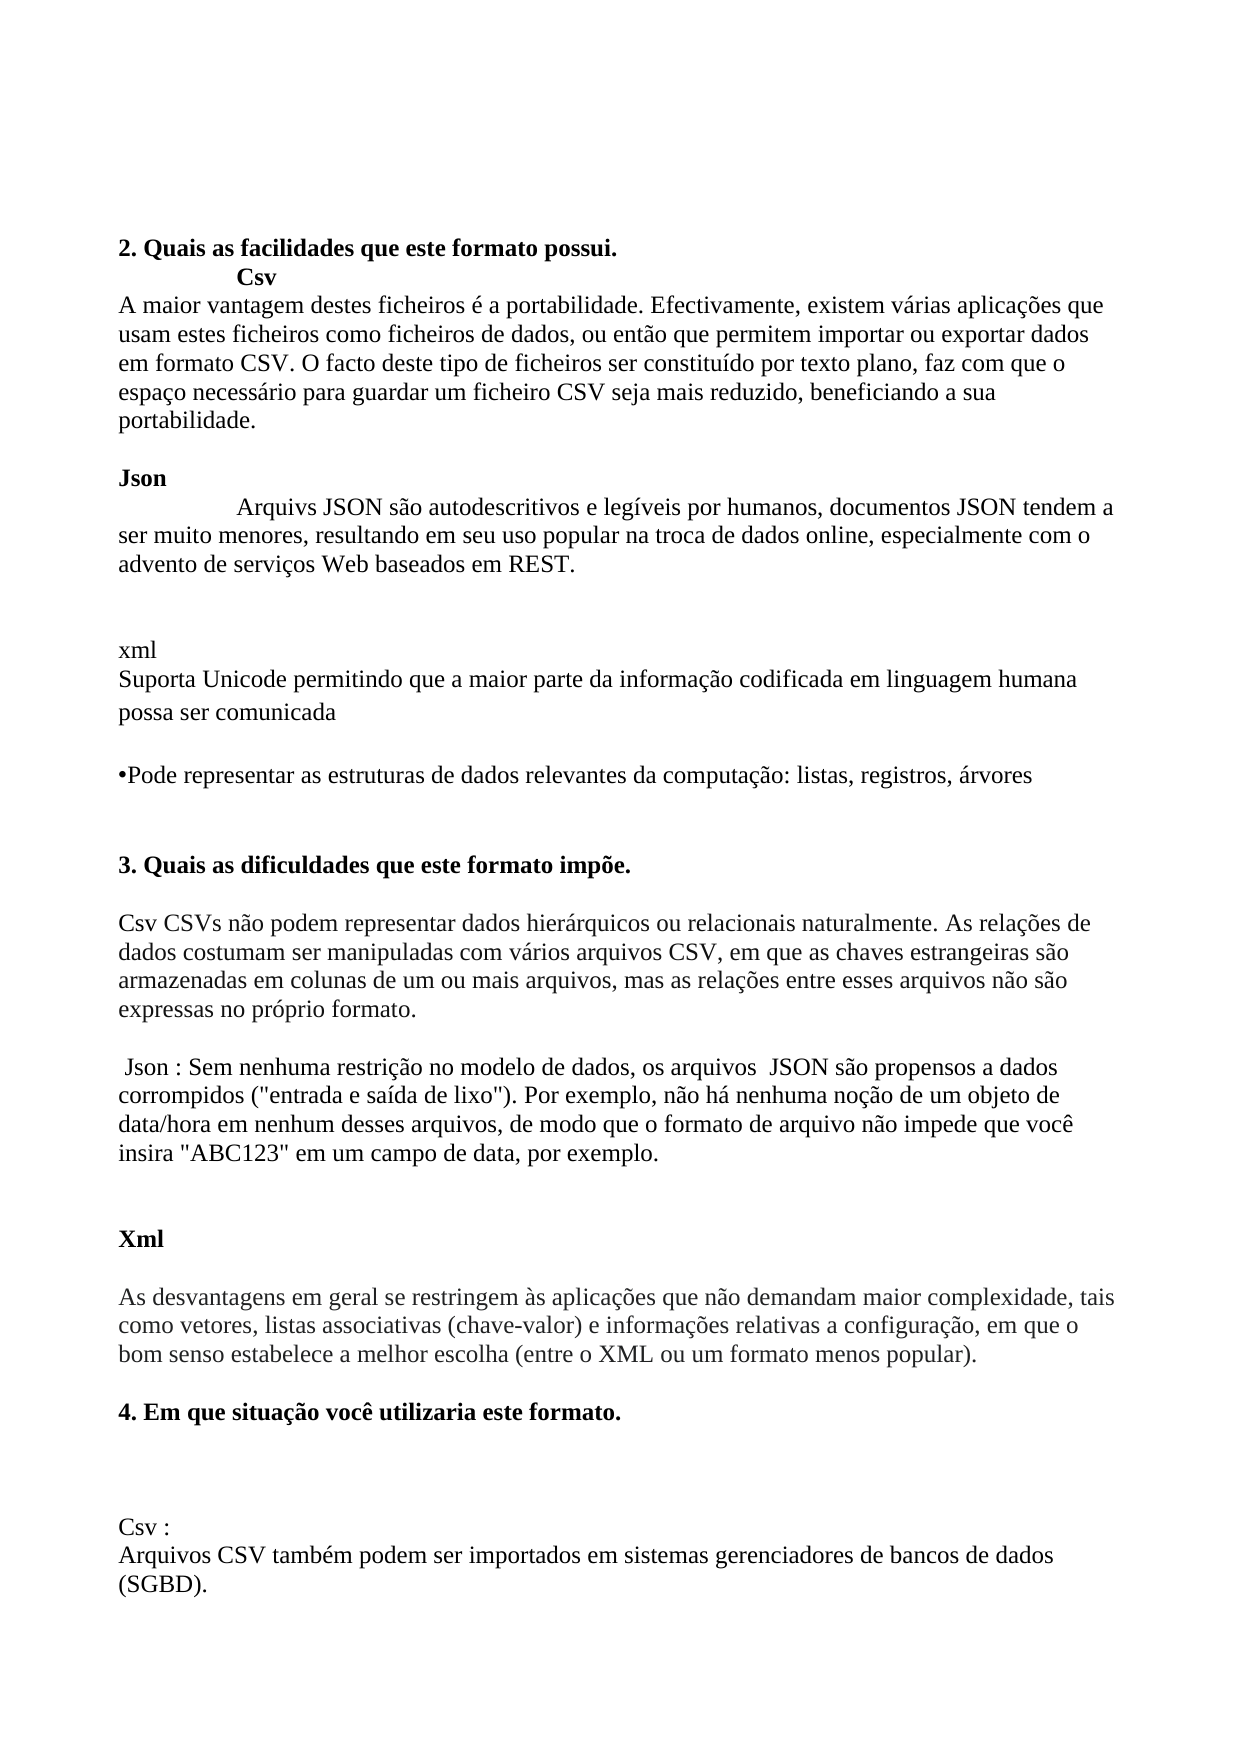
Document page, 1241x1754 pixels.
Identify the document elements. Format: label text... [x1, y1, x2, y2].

text Json : Sem nenhuma restrição no modelo de dados, os arquivos JSON são propensos a dados corrompidos ("entrada e saída de lixo"). Por exemplo, não há nenhuma noção de um objeto de data/hora em nenhum desses arquivos, de modo que o formato de arquivo não impede que você insira "ABC123" em um campo de data, por exemplo. [118, 1052, 1122, 1167]
text Csv CSVs não podem representar dados hierárquicos ou relacionais naturalmente. As relações de dados costumam ser manipuladas com vários arquivos CSV, em que as chaves estrangeiras são armazenadas em colunas de um ou mais arquivos, mas as relações entre esses arquivos não são expressas no próprio formato. [118, 908, 1122, 1023]
text Json [118, 463, 1122, 492]
text Suporta Unicode permitindo que a maior parte da informação codificada em linguagem humana possa ser comunicada [118, 664, 1122, 726]
text 3. Quais as dificuldades que este formato impõe. [118, 850, 1122, 879]
list Pode representar as estruturas de dados relevantes da computação: listas, registros, árvores [118, 760, 1122, 789]
text Csv : [118, 1512, 1122, 1540]
text A maior vantagem destes ficheiros é a portabilidade. Efectivamente, existem várias aplicações que usam estes ficheiros como ficheiros de dados, ou então que permitem importar ou exportar dados em formato CSV. O facto deste tipo de ficheiros ser constituído por texto plano, faz com que o espaço necessário para guardar um ficheiro CSV seja mais reduzido, beneficiando a sua portabilidade. [118, 291, 1122, 434]
text 2. Quais as facilidades que este formato possui. [118, 233, 1122, 262]
text As desvantagens em geral se restringem às aplicações que não demandam maior complexidade, tais como vetores, listas associativas (chave-valor) e informações relativas a configuração, em que o bom senso estabelece a melhor escolha (entre o XML ou um formato menos popular). [118, 1282, 1122, 1368]
text Csv [118, 262, 1122, 291]
text Arquivs JSON são autodescritivos e legíveis por humanos, documentos JSON tendem a ser muito menores, resultando em seu uso popular na troca de dados online, especialmente com o advento de serviços Web baseados em REST. [118, 492, 1122, 578]
text xml [118, 636, 1122, 664]
text 4. Em que situação você utilizaria este formato. [118, 1397, 1122, 1425]
text Xml [118, 1224, 1122, 1253]
text Arquivos CSV também podem ser importados em sistemas gerenciadores de bancos de dados (SGBD). [118, 1540, 1122, 1598]
